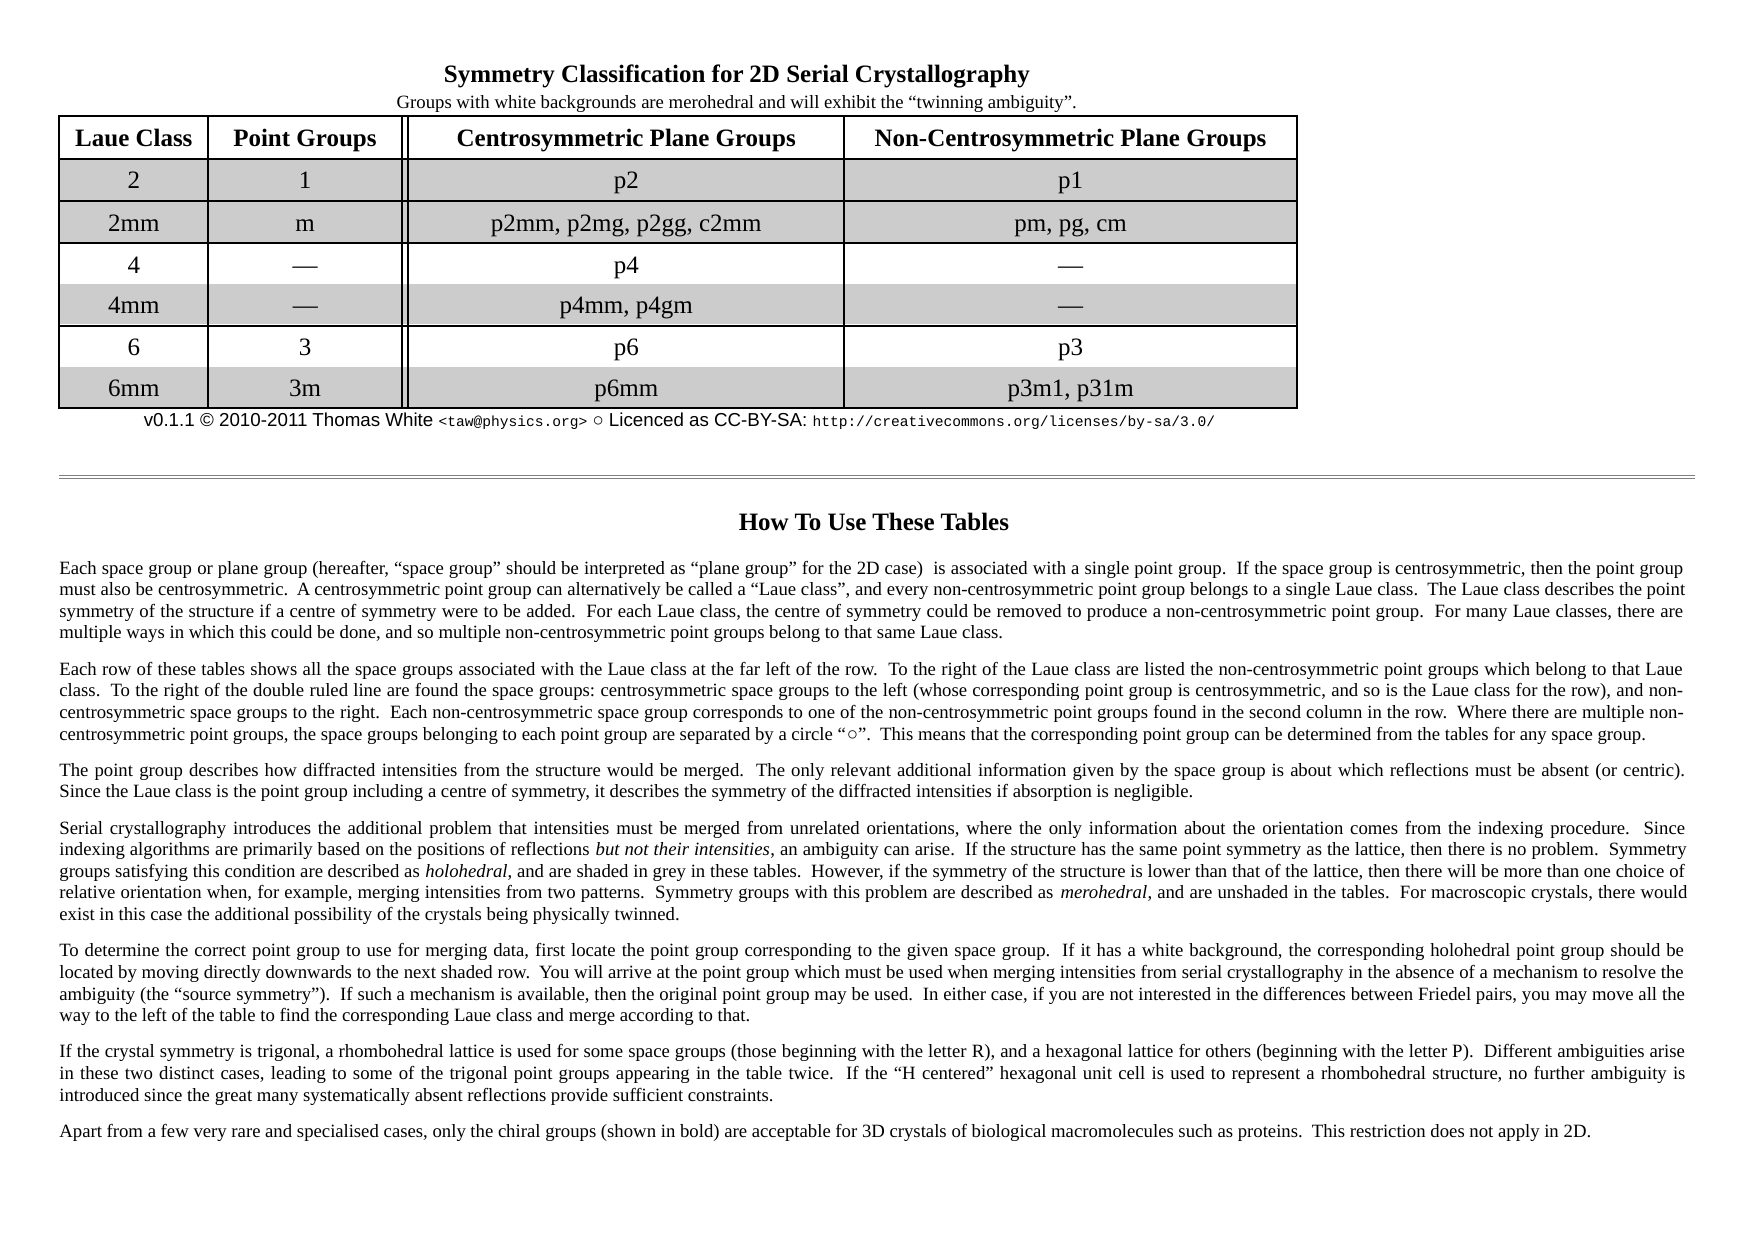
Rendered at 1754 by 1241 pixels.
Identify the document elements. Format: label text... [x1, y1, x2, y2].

table_cell p3m1, p31m [845, 367, 1296, 407]
table_cell 6mm [60, 367, 207, 407]
table_cell 1 [209, 160, 401, 200]
table_header Non-Centrosymmetric Plane Groups [845, 117, 1296, 157]
table_cell 4mm [60, 284, 207, 324]
table_cell — [209, 244, 401, 284]
table_cell 3 [209, 327, 401, 367]
table_cell p6mm [409, 367, 843, 407]
table_cell 2mm [60, 202, 207, 242]
table_cell [403, 202, 407, 242]
table_cell 4 [60, 244, 207, 284]
text Serial crystallography introduces the additional problem that intensities must be merged from unrelated orientations, where the only information about the orientation comes from the indexing procedure. Since indexing algorithms are primarily based on the positions of reflections but not their intensities, an ambiguity can arise. If the structure has the same point symmetry as the lattice, then there is no problem. Symmetry groups satisfying this condition are described as holohedral, and are shaded in grey in these tables. However, if the symmetry of the structure is lower than that of the lattice, then there will be more than one choice of relative orientation when, for example, merging intensities from two patterns. Symmetry groups with this problem are described as merohedral, and are unshaded in the tables. For macroscopic crystals, there would exist in this case the additional possibility of the crystals being physically twinned. [59, 817, 1688, 924]
table_cell [403, 284, 407, 324]
text Symmetry Classification for 2D Serial Crystallography [59, 59, 1415, 88]
table_cell 2 [60, 160, 207, 200]
table_cell [403, 160, 407, 200]
table_cell [403, 367, 407, 407]
text v0.1.1 © 2010-2011 Thomas White <taw@physics.org> ○ Licenced as CC-BY-SA: http://creativecommons.org/licenses/by-sa/3.0/ [59, 409, 1299, 432]
text Groups with white backgrounds are merohedral and will exhibit the “twinning ambiguity”. [59, 91, 1415, 112]
table_cell — [209, 284, 401, 324]
table_cell p4 [409, 244, 843, 284]
table_cell [403, 327, 407, 367]
table_cell — [845, 244, 1296, 284]
table_cell p2mm, p2mg, p2gg, c2mm [409, 202, 843, 242]
table_header Laue Class [60, 117, 207, 157]
table_cell p4mm, p4gm [409, 284, 843, 324]
table_cell p2 [409, 160, 843, 200]
table_cell [403, 244, 407, 284]
table_header [403, 117, 407, 157]
table_header Point Groups [209, 117, 401, 157]
table_cell pm, pg, cm [845, 202, 1296, 242]
table_cell p1 [845, 160, 1296, 200]
text Each row of these tables shows all the space groups associated with the Laue class at the far left of the row. To the right of the Laue class are listed the non-centrosymmetric point groups which belong to that Laue class. To the right of the double ruled line are found the space groups: centrosymmetric space groups to the left (whose corresponding point group is centrosymmetric, and so is the Laue class for the row), and non-centrosymmetric space groups to the right. Each non-centrosymmetric space group corresponds to one of the non-centrosymmetric point groups found in the second column in the row. Where there are multiple non-centrosymmetric point groups, the space groups belonging to each point group are separated by a circle “○”. This means that the corresponding point group can be determined from the tables for any space group. [59, 658, 1688, 744]
text If the crystal symmetry is trigonal, a rhombohedral lattice is used for some space groups (those beginning with the letter R), and a hexagonal lattice for others (beginning with the letter P). Different ambiguities arise in these two distinct cases, leading to some of the trigonal point groups appearing in the table twice. If the “H centered” hexagonal unit cell is used to represent a rhombohedral structure, no further ambiguity is introduced since the great many systematically absent reflections provide sufficient constraints. [59, 1040, 1688, 1105]
table_cell — [845, 284, 1296, 324]
table_cell p3 [845, 327, 1296, 367]
table_header Centrosymmetric Plane Groups [409, 117, 843, 157]
text To determine the correct point group to use for merging data, first locate the point group corresponding to the given space group. If it has a white background, the corresponding holohedral point group should be located by moving directly downwards to the next shaded row. You will arrive at the point group which must be used when merging intensities from serial crystallography in the absence of a mechanism to resolve the ambiguity (the “source symmetry”). If such a mechanism is available, then the original point group may be used. In either case, if you are not interested in the differences between Friedel pairs, you may move all the way to the left of the table to find the corresponding Laue class and merge according to that. [59, 939, 1688, 1026]
text The point group describes how diffracted intensities from the structure would be merged. The only relevant additional information given by the space group is about which reflections must be absent (or centric). Since the Laue class is the point group including a centre of symmetry, it describes the symmetry of the diffracted intensities if absorption is negligible. [59, 759, 1688, 802]
text How To Use These Tables [59, 507, 1688, 536]
text Apart from a few very rare and specialised cases, only the chiral groups (shown in bold) are acceptable for 3D crystals of biological macromolecules such as proteins. This restriction does not apply in 2D. [59, 1120, 1688, 1141]
table_cell 3m [209, 367, 401, 407]
table_cell 6 [60, 327, 207, 367]
table_cell p6 [409, 327, 843, 367]
table_cell m [209, 202, 401, 242]
text Each space group or plane group (hereafter, “space group” should be interpreted as “plane group” for the 2D case) is associated with a single point group. If the space group is centrosymmetric, then the point group must also be centrosymmetric. A centrosymmetric point group can alternatively be called a “Laue class”, and every non-centrosymmetric point group belongs to a single Laue class. The Laue class describes the point symmetry of the structure if a centre of symmetry were to be added. For each Laue class, the centre of symmetry could be removed to produce a non-centrosymmetric point group. For many Laue classes, there are multiple ways in which this could be done, and so multiple non-centrosymmetric point groups belong to that same Laue class. [59, 557, 1688, 643]
